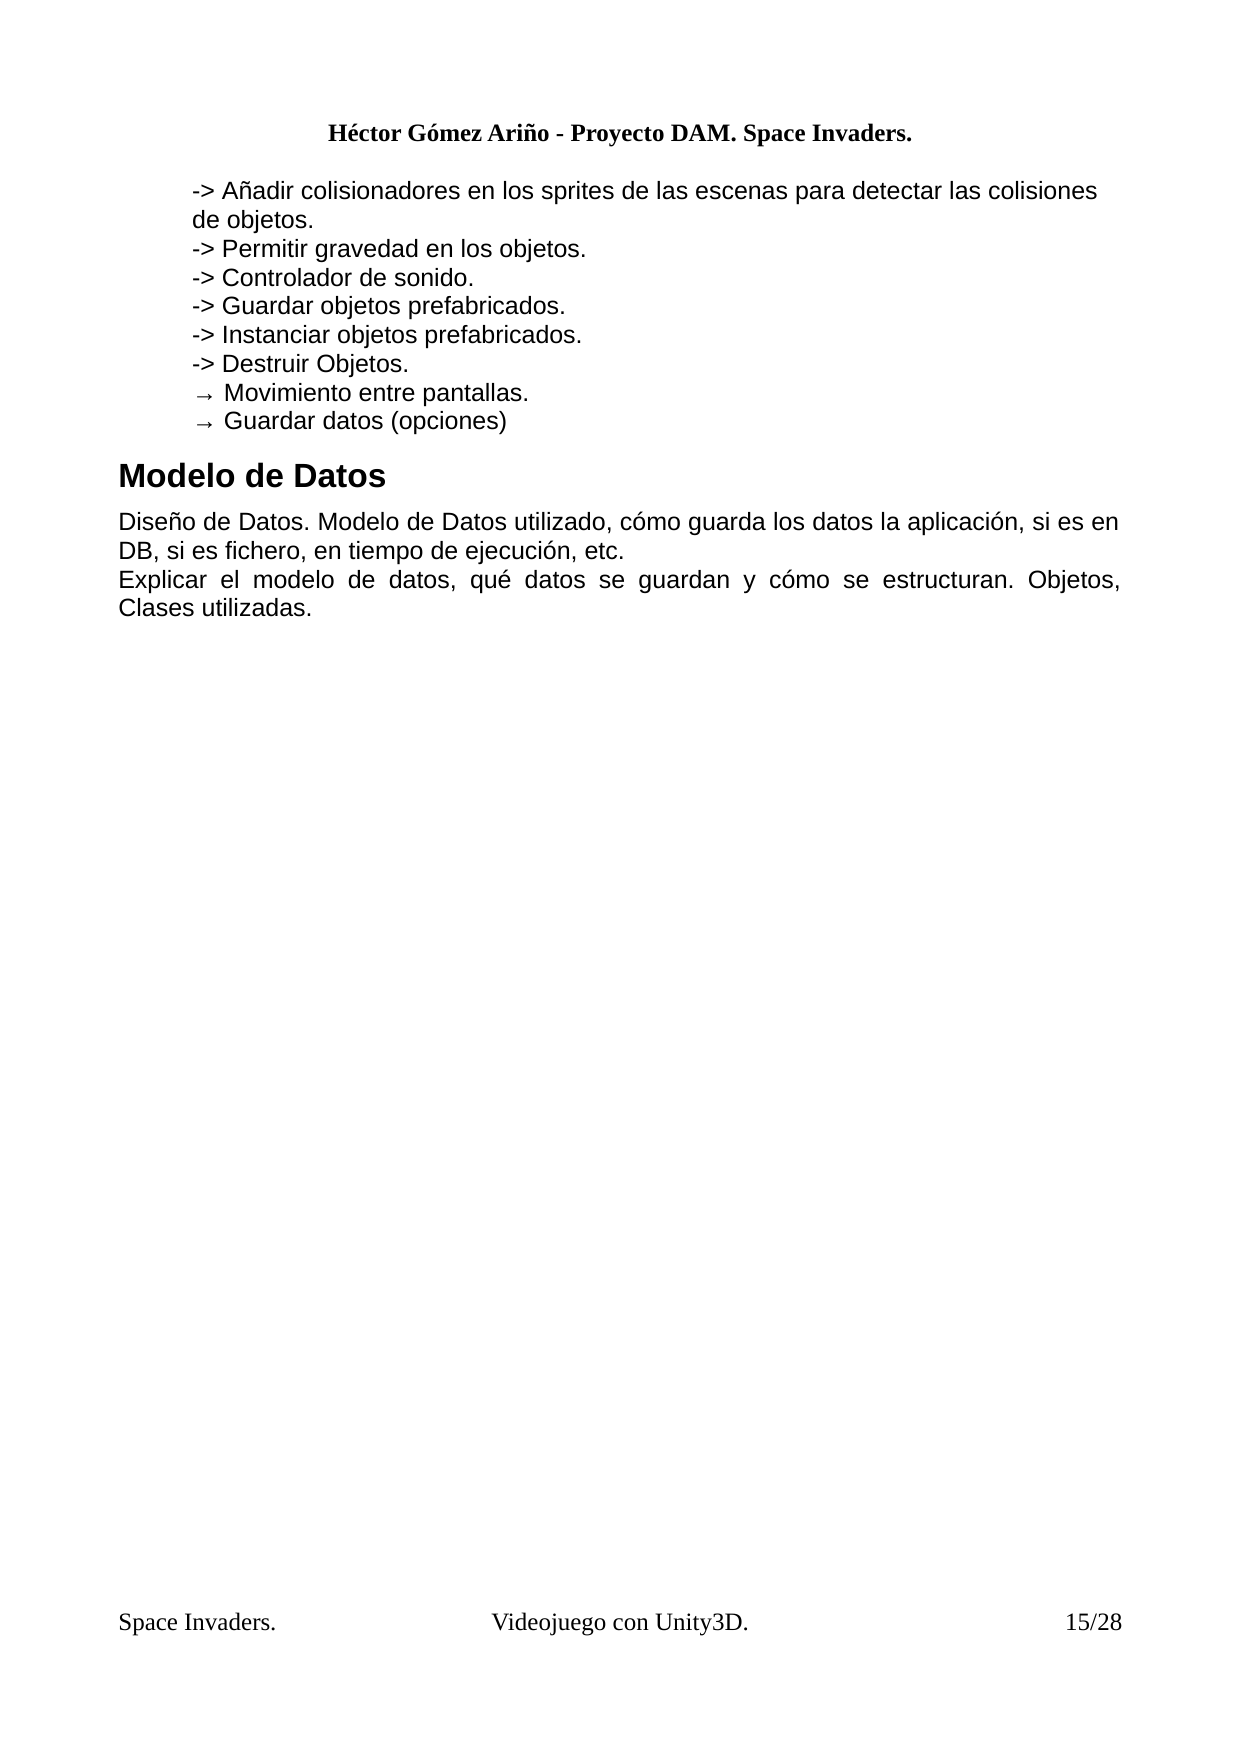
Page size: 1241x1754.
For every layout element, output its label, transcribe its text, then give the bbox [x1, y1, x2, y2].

text -> Permitir gravedad en los objetos. [192, 234, 1122, 263]
text Diseño de Datos. Modelo de Datos utilizado, cómo guarda los datos la aplicación, si es en DB, si es fichero, en tiempo de ejecución, etc. [118, 507, 1122, 564]
text → Guardar datos (opciones) [192, 406, 1122, 435]
subtitle Modelo de Datos [118, 456, 1122, 494]
text -> Controlador de sonido. [192, 263, 1122, 291]
text Explicar el modelo de datos, qué datos se guardan y cómo se estructuran. Objetos, Clases utilizadas. [118, 564, 1122, 622]
text → Movimiento entre pantallas. [192, 378, 1122, 406]
text -> Destruir Objetos. [192, 349, 1122, 378]
text -> Instanciar objetos prefabricados. [192, 320, 1122, 349]
text -> Añadir colisionadores en los sprites de las escenas para detectar las colisiones de objetos. [192, 176, 1122, 234]
text -> Guardar objetos prefabricados. [192, 291, 1122, 320]
